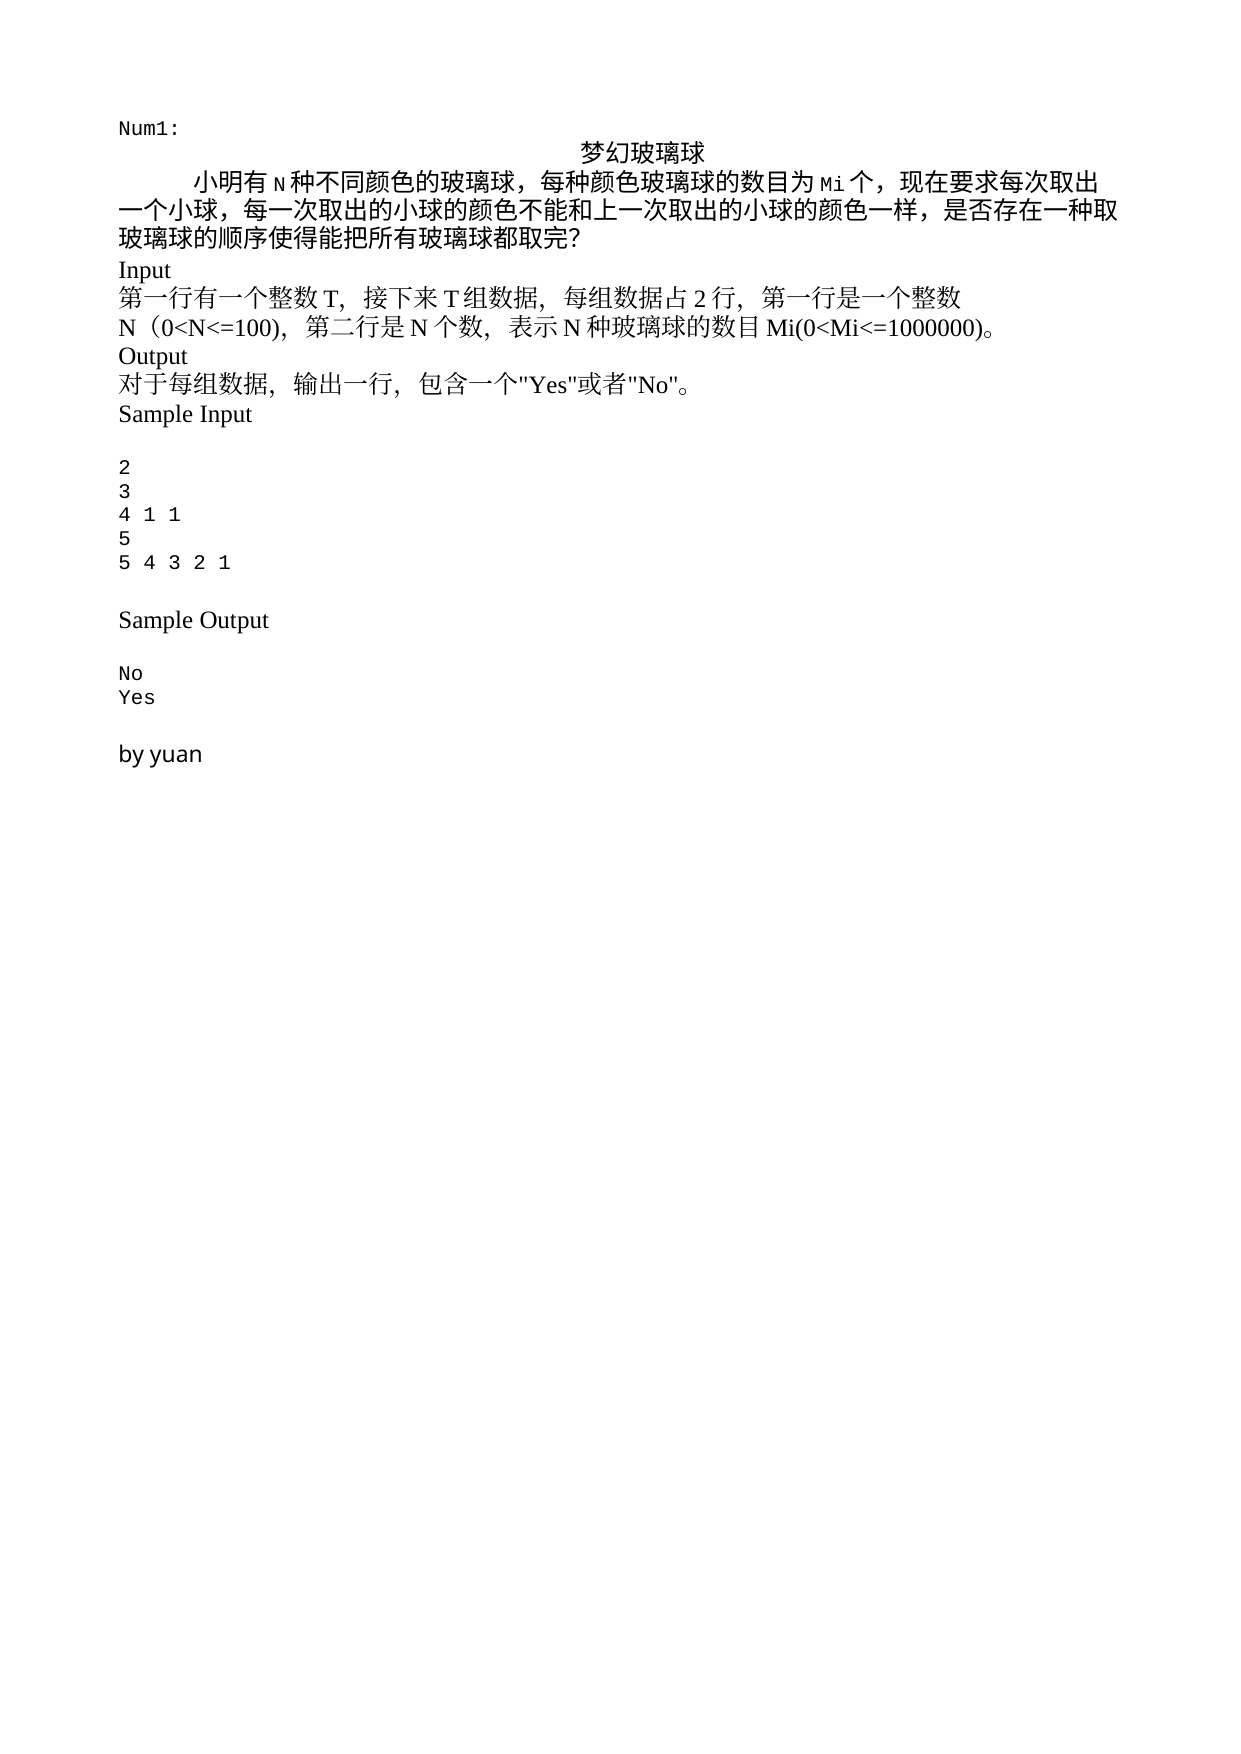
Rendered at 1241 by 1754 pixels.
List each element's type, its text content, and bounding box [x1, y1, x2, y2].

text 对于每组数据，输出一行，包含一个"Yes"或者"No"。 [118, 370, 1122, 399]
text 小明有N种不同颜色的玻璃球，每种颜色玻璃球的数目为Mi个，现在要求每次取出一个小球，每一次取出的小球的颜色不能和上一次取出的小球的颜色一样，是否存在一种取玻璃球的顺序使得能把所有玻璃球都取完？ [118, 170, 1122, 255]
text Yes [118, 687, 1122, 710]
text Num1: [118, 118, 1122, 142]
text Input [118, 255, 1122, 284]
text 2 [118, 457, 1122, 481]
text 3 [118, 481, 1122, 504]
text No [118, 663, 1122, 687]
text 第一行有一个整数T，接下来T组数据，每组数据占2行，第一行是一个整数N（0<N<=100)，第二行是N个数，表示N种玻璃球的数目Mi(0<Mi<=1000000)。 [118, 284, 1122, 341]
text 5 4 3 2 1 [118, 552, 1122, 575]
text 梦幻玻璃球 [118, 142, 1122, 170]
text Sample Input [118, 399, 1122, 428]
text Sample Output [118, 605, 1122, 633]
text Output [118, 341, 1122, 370]
text by yuan [118, 738, 1122, 769]
text 4 1 1 [118, 504, 1122, 528]
text 5 [118, 528, 1122, 552]
